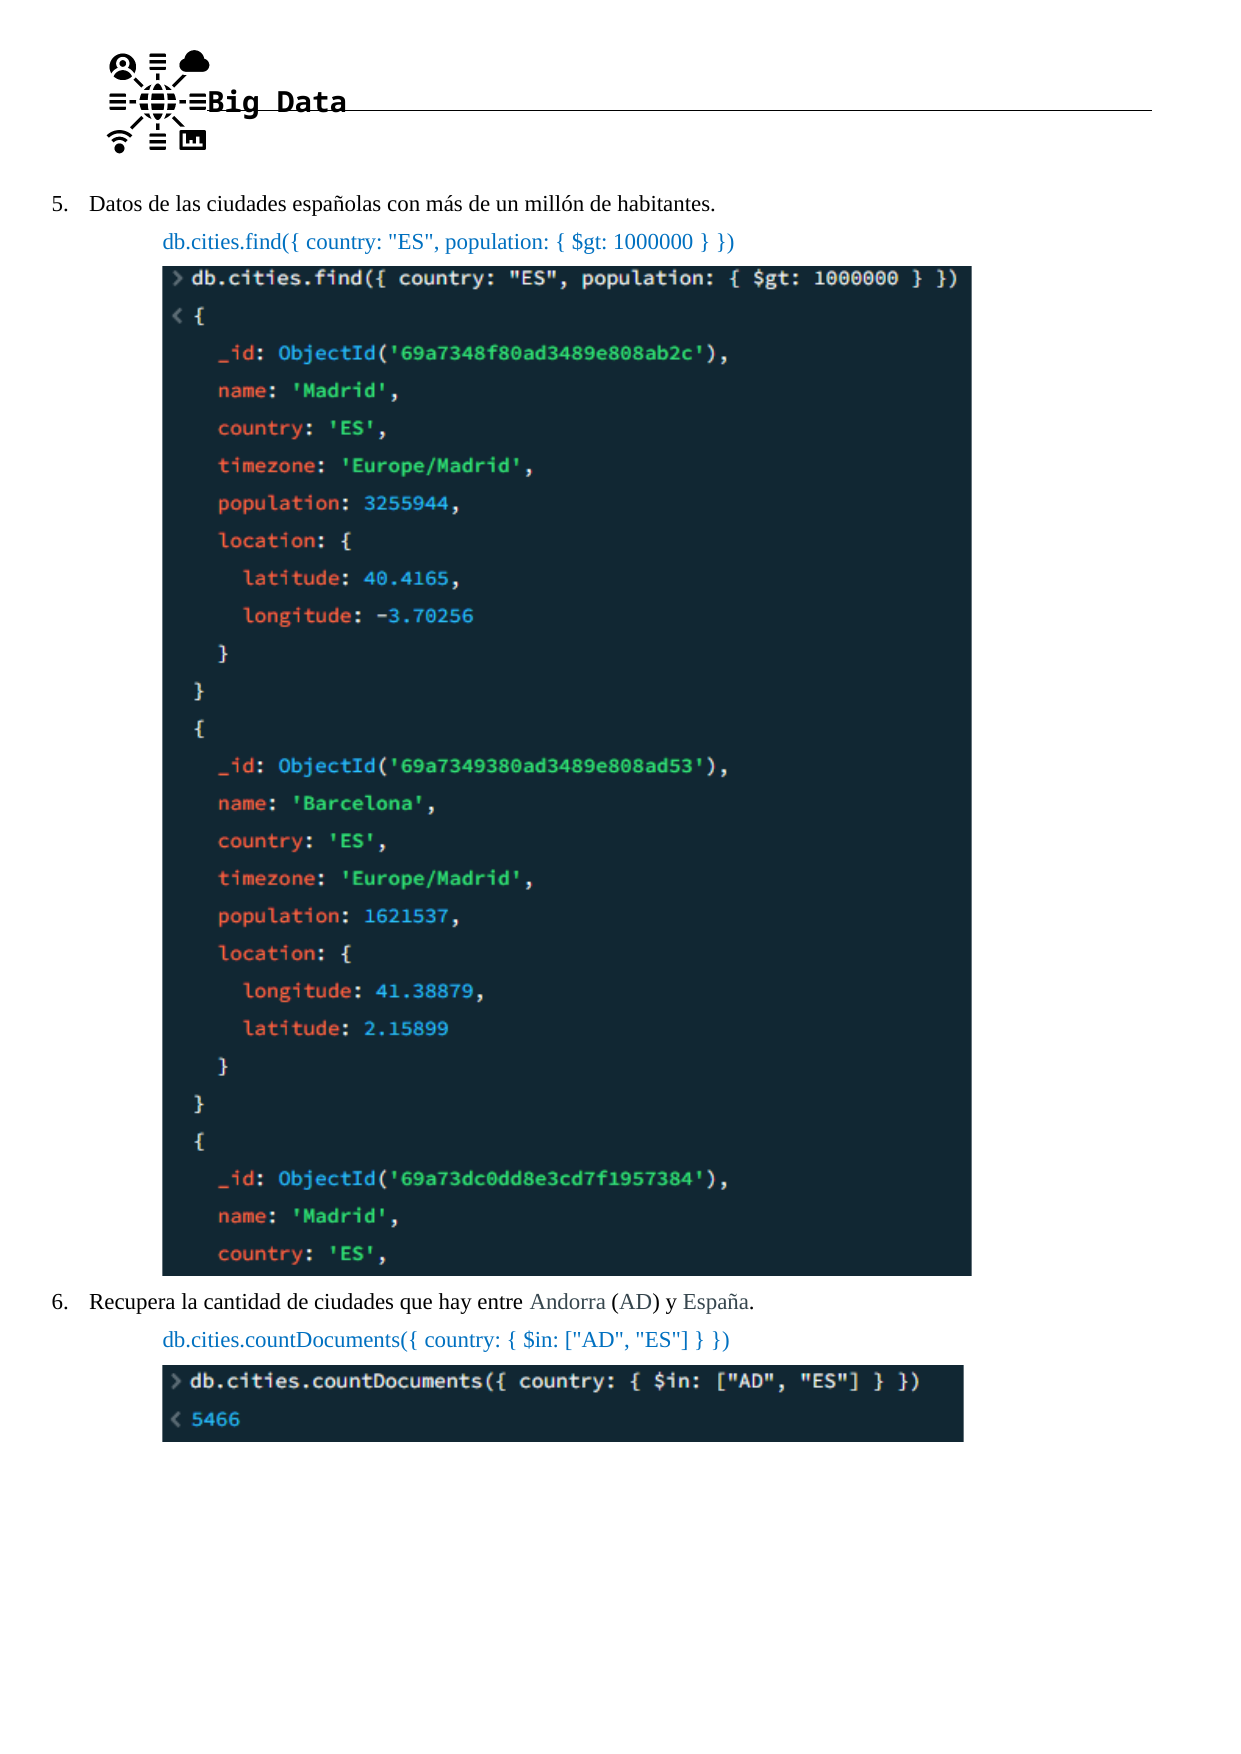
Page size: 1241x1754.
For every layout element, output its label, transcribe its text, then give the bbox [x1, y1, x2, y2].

list Recupera la cantidad de ciudades que hay entre Andorra (AD) y España. [51, 1288, 1141, 1314]
list Datos de las ciudades españolas con más de un millón de habitantes. [51, 190, 1141, 216]
text db.cities.countDocuments({ country: { $in: ["AD", "ES"] } }) [162, 1327, 1141, 1353]
text db.cities.find({ country: "ES", population: { $gt: 1000000 } }) [162, 228, 1141, 254]
